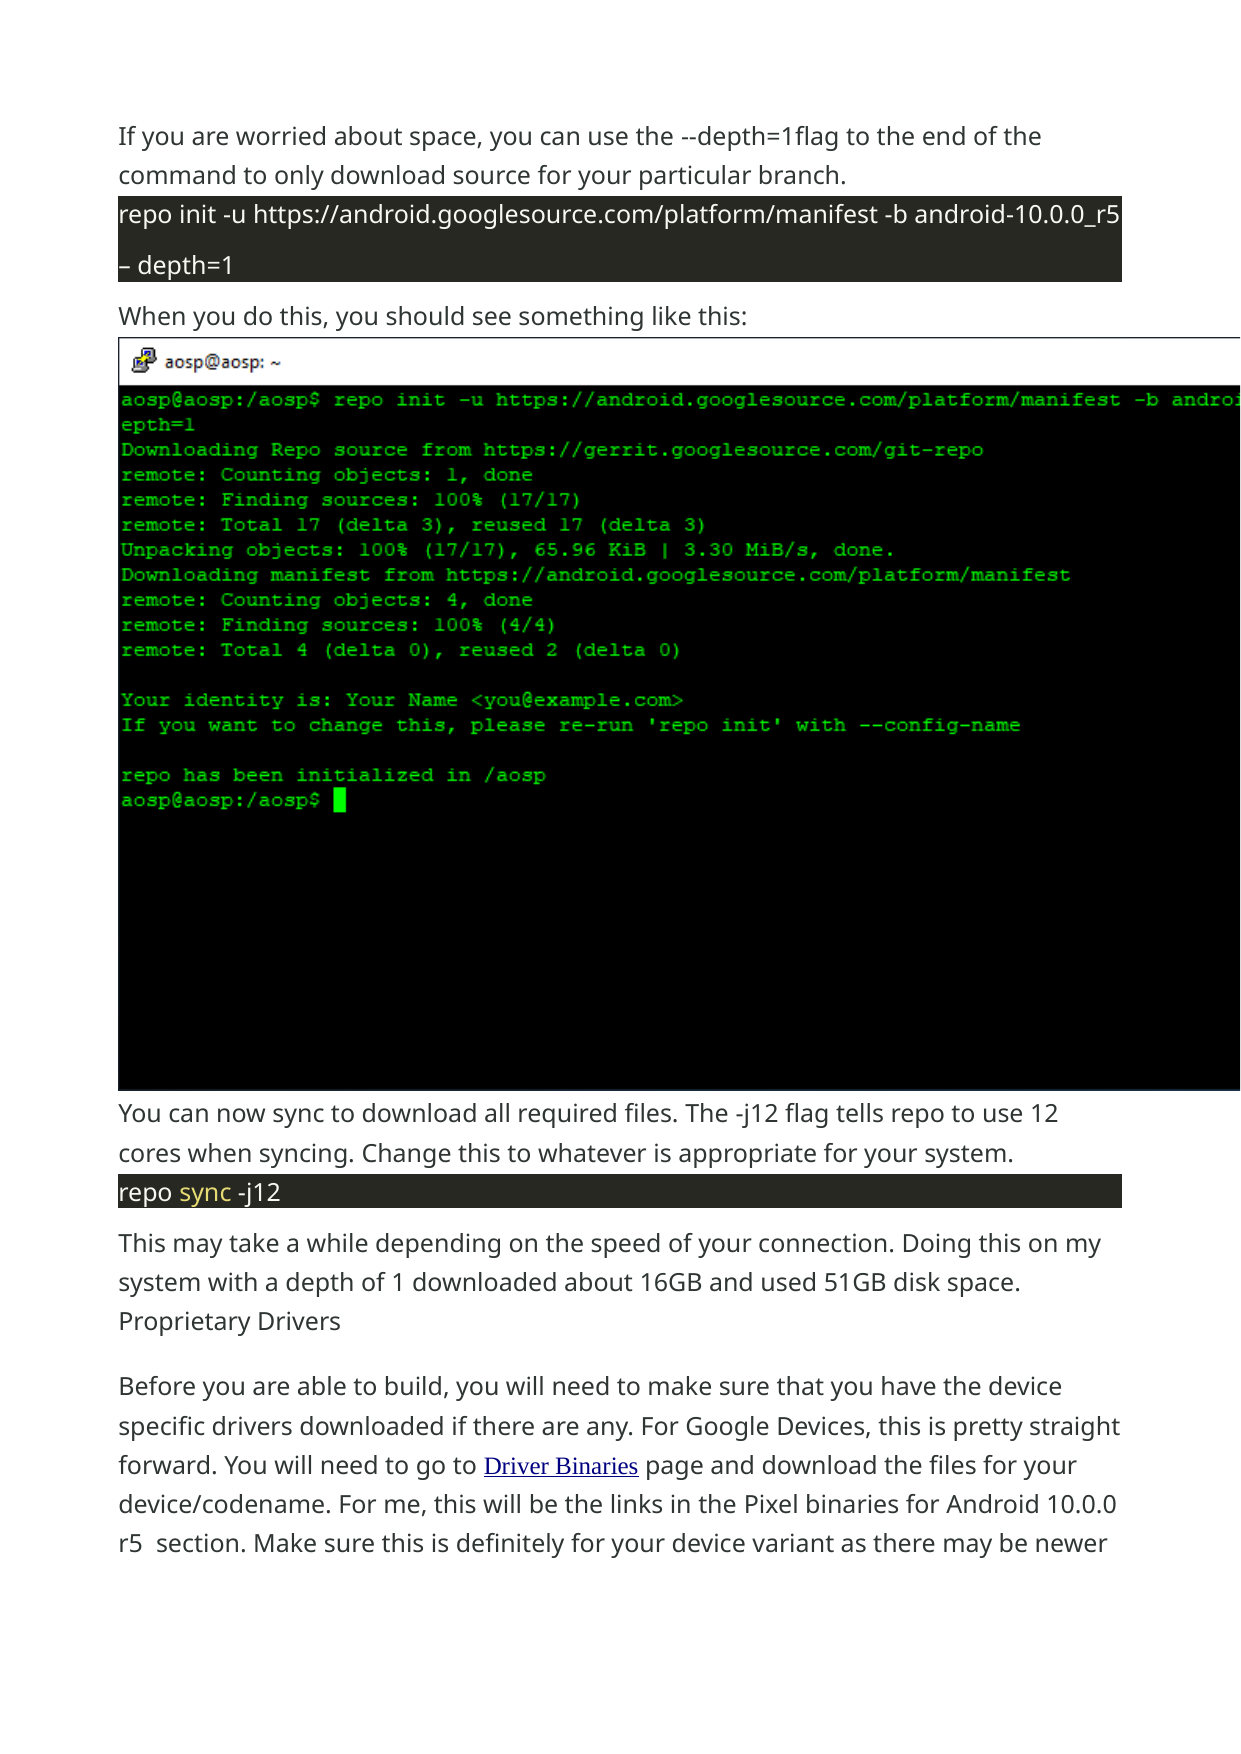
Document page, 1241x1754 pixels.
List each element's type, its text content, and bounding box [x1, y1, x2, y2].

text Before you are able to build, you will need to make sure that you have the device specific drivers downloaded if there are any. For Google Devices, this is pretty straight forward. You will need to go to Driver Binaries page and download the files for your device/codename. For me, this will be the links in the Pixel binaries for Android 10.0.0 r5 section. Make sure this is definitely for your device variant as there may be newer [118, 1369, 1122, 1560]
text You can now sync to download all required files. The -j12 flag tells repo to use 12 cores when syncing. Change this to whatever is appropriate for your system. [118, 1096, 1122, 1169]
text If you are worried about space, you can use the --depth=1flag to the end of the command to only download source for your particular branch. [118, 118, 1122, 191]
text This may take a while depending on the speed of your connection. Doing this on my system with a depth of 1 downloaded about 16GB and used 51GB disk space. [118, 1225, 1122, 1299]
text repo init -u https://android.googlesource.com/platform/manifest -b android-10.0.0_r5 – depth=1 [118, 196, 1122, 282]
text When you do this, you should see something like this: [118, 298, 1122, 333]
subtitle Proprietary Drivers [118, 1304, 1122, 1338]
picture [118, 337, 1241, 1091]
text repo sync -j12 [118, 1174, 1122, 1208]
